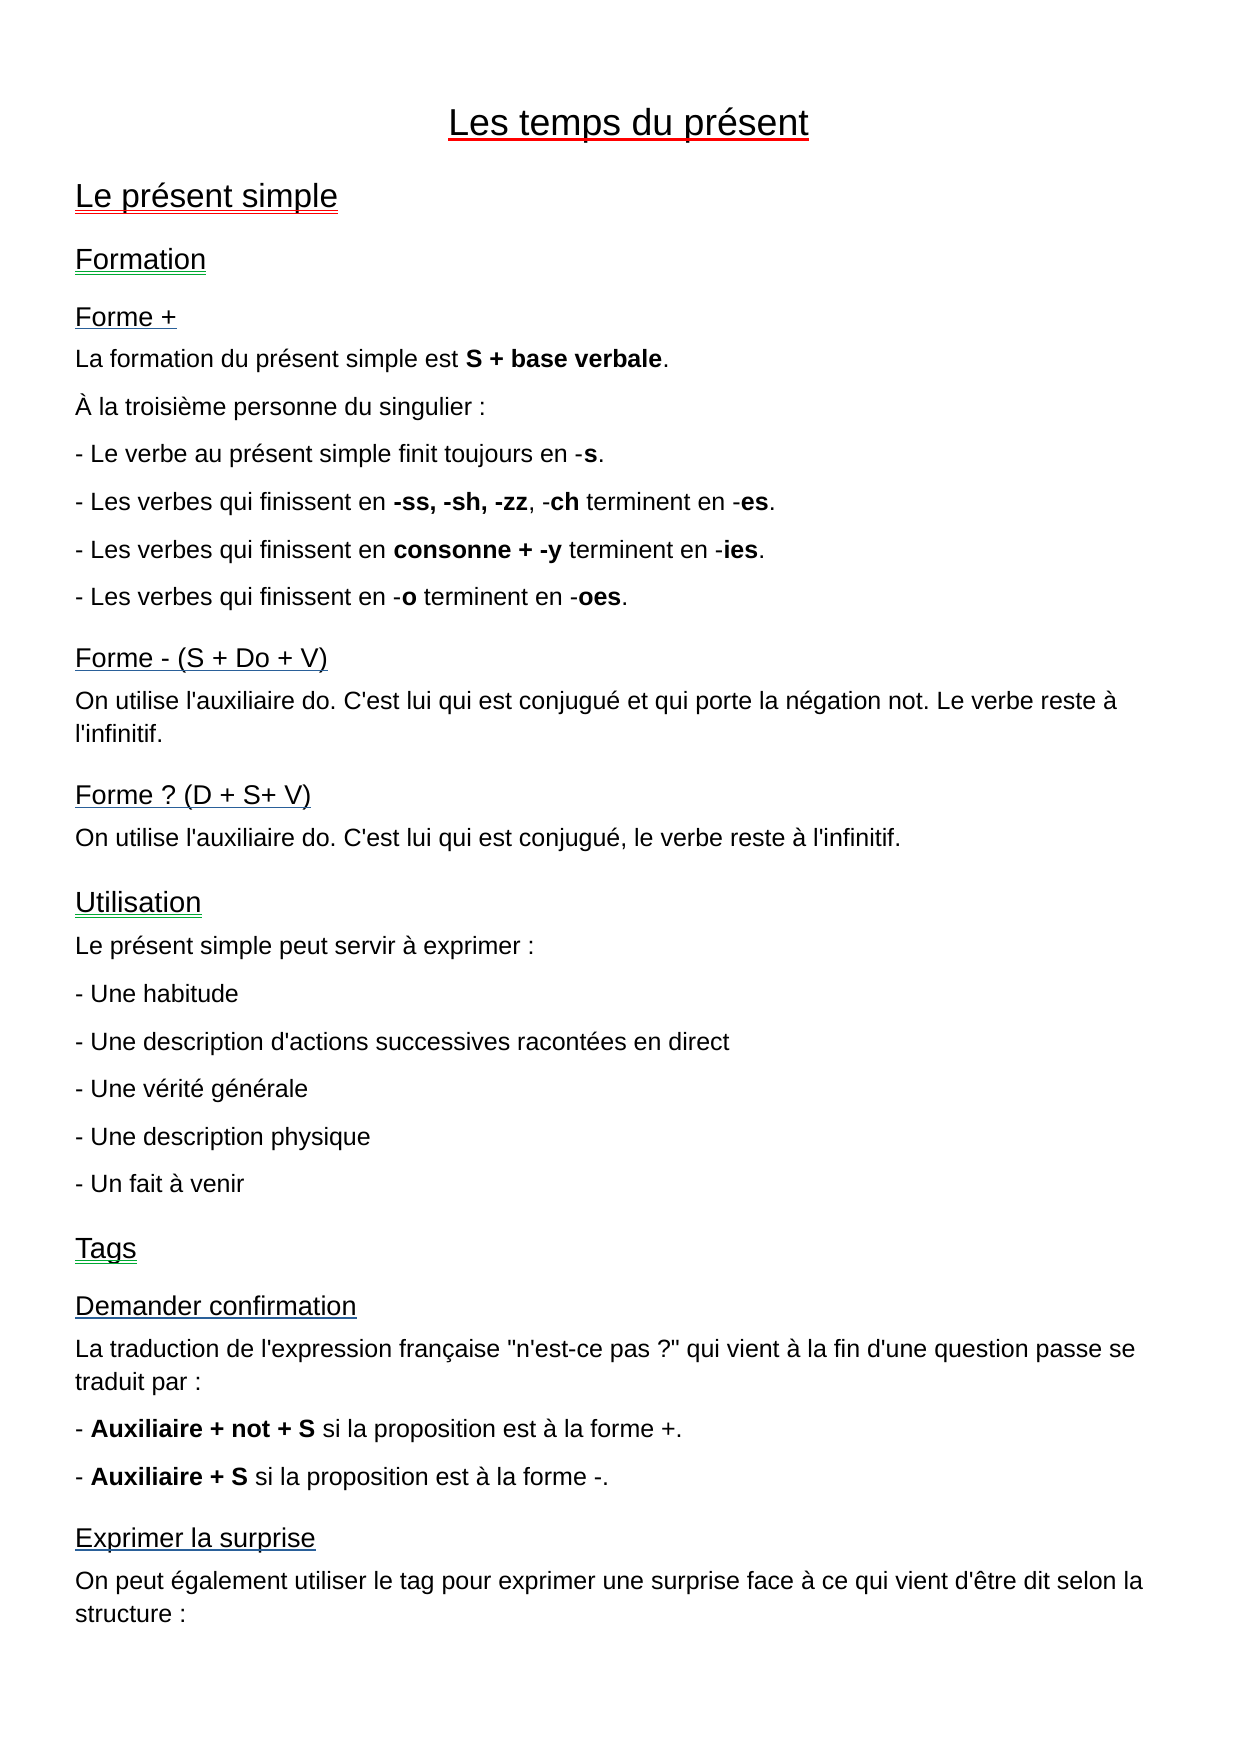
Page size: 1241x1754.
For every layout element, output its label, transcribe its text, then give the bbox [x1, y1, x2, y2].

text - Un fait à venir [75, 1169, 1182, 1198]
subtitle Forme ? (D + S+ V) [75, 779, 1182, 811]
subtitle Forme - (S + Do + V) [75, 642, 1182, 674]
text - Une description physique [75, 1122, 1182, 1150]
text La formation du présent simple est S + base verbale. [75, 344, 1182, 373]
subtitle Les temps du présent [75, 100, 1182, 143]
text - Le verbe au présent simple finit toujours en -s. [75, 439, 1182, 468]
text On peut également utiliser le tag pour exprimer une surprise face à ce qui vient d'être dit selon la structure : [75, 1566, 1182, 1628]
text On utilise l'auxiliaire do. C'est lui qui est conjugué, le verbe reste à l'infinitif. [75, 823, 1182, 852]
text - Une vérité générale [75, 1074, 1182, 1103]
text - Auxiliaire + not + S si la proposition est à la forme +. [75, 1414, 1182, 1443]
text - Les verbes qui finissent en consonne + -y terminent en -ies. [75, 535, 1182, 563]
text À la troisième personne du singulier : [75, 392, 1182, 421]
subtitle Tags [75, 1231, 1182, 1265]
subtitle Exprimer la surprise [75, 1522, 1182, 1553]
text - Auxiliaire + S si la proposition est à la forme -. [75, 1462, 1182, 1491]
subtitle Forme + [75, 301, 1182, 332]
text On utilise l'auxiliaire do. C'est lui qui est conjugué et qui porte la négation not. Le verbe reste à l'infinitif. [75, 686, 1182, 748]
text La traduction de l'expression française "n'est-ce pas ?" qui vient à la fin d'une question passe se traduit par : [75, 1334, 1182, 1396]
text - Les verbes qui finissent en -ss, -sh, -zz, -ch terminent en -es­. [75, 487, 1182, 516]
text - Une description d'actions successives racontées en direct [75, 1026, 1182, 1055]
subtitle Formation [75, 242, 1182, 276]
subtitle Demander confirmation [75, 1290, 1182, 1321]
subtitle Le présent simple [75, 176, 1182, 215]
text - Une habitude [75, 979, 1182, 1008]
subtitle Utilisation [75, 885, 1182, 919]
text Le présent simple peut servir à exprimer : [75, 931, 1182, 960]
text - Les verbes qui finissent en -o terminent en -oes. [75, 582, 1182, 611]
